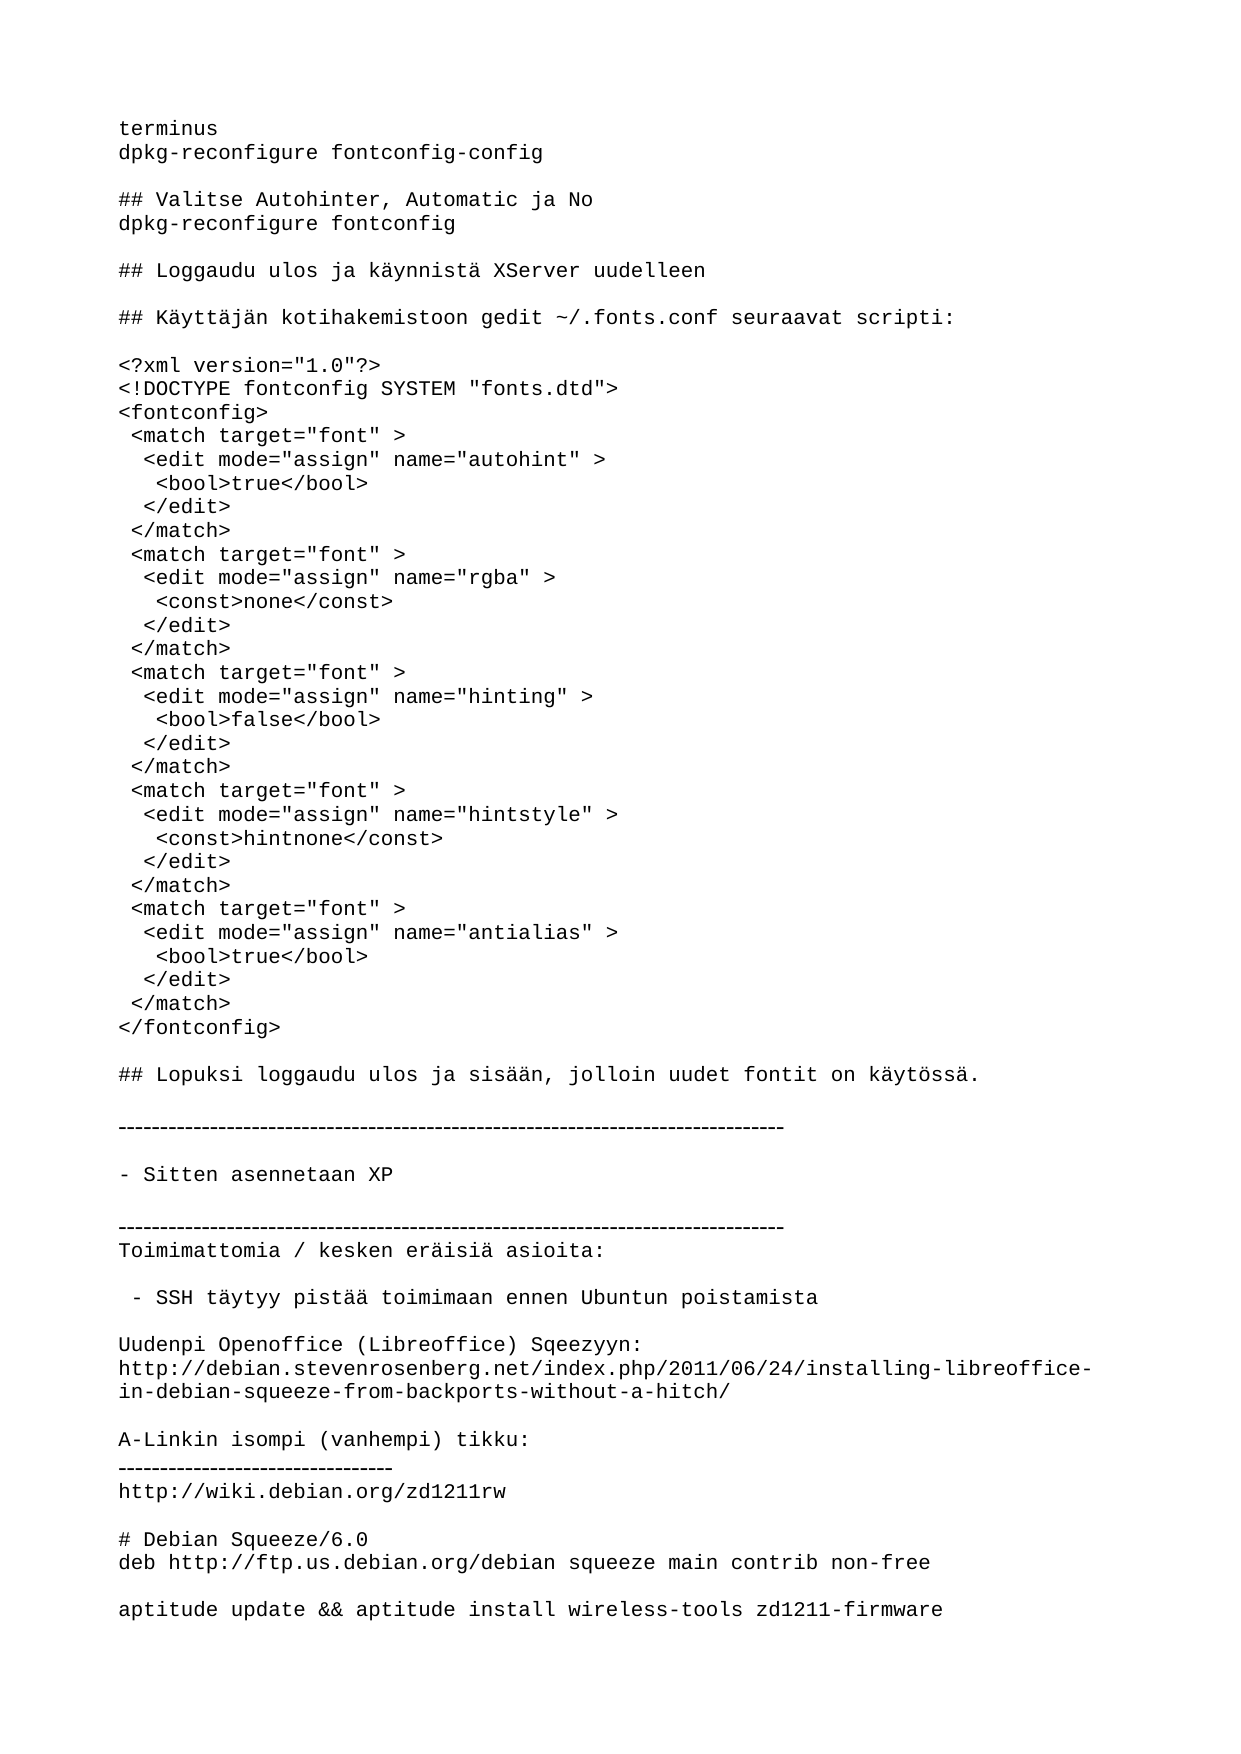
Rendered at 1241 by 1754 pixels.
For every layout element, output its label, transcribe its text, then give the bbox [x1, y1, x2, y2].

text deb http://ftp.us.debian.org/debian squeeze main contrib non-free [118, 1552, 1122, 1576]
text # Debian Squeeze/6.0 [118, 1528, 1122, 1552]
text <?xml version="1.0"?> [118, 354, 1122, 378]
text dpkg-reconfigure fontconfig-config [118, 142, 1122, 165]
text -------------------------------------------------------------------------------- [118, 1211, 1122, 1240]
text <edit mode="assign" name="hinting" > [118, 686, 1122, 709]
text <match target="font" > [118, 544, 1122, 567]
text <bool>true</bool> [118, 946, 1122, 969]
text <fontconfig> [118, 402, 1122, 426]
text <const>hintnone</const> [118, 827, 1122, 851]
text <edit mode="assign" name="hintstyle" > [118, 804, 1122, 827]
text </match> [118, 757, 1122, 780]
text terminus [118, 118, 1122, 142]
text A-Linkin isompi (vanhempi) tikku: [118, 1429, 1122, 1452]
text </match> [118, 520, 1122, 544]
text <edit mode="assign" name="antialias" > [118, 922, 1122, 946]
text <const>none</const> [118, 591, 1122, 615]
text </match> [118, 993, 1122, 1017]
text </edit> [118, 496, 1122, 520]
text ## Käyttäjän kotihakemistoon gedit ~/.fonts.conf seuraavat scripti: [118, 307, 1122, 331]
text ## Loggaudu ulos ja käynnistä XServer uudelleen [118, 260, 1122, 284]
text ## Valitse Autohinter, Automatic ja No [118, 189, 1122, 213]
text http://wiki.debian.org/zd1211rw [118, 1481, 1122, 1505]
text ## Lopuksi loggaudu ulos ja sisään, jolloin uudet fontit on käytössä. [118, 1064, 1122, 1088]
text </edit> [118, 969, 1122, 993]
text -------------------------------------------------------------------------------- [118, 1111, 1122, 1140]
text <bool>true</bool> [118, 473, 1122, 496]
text <!DOCTYPE fontconfig SYSTEM "fonts.dtd"> [118, 378, 1122, 402]
text <edit mode="assign" name="autohint" > [118, 449, 1122, 473]
text Uudenpi Openoffice (Libreoffice) Sqeezyyn: http://debian.stevenrosenberg.net/index.php/2011/06/24/installing-libreoffice-in-debian-squeeze-from-backports-without-a-hitch/ [118, 1334, 1122, 1405]
text <match target="font" > [118, 662, 1122, 686]
text </fontconfig> [118, 1017, 1122, 1040]
text - Sitten asennetaan XP [118, 1164, 1122, 1187]
text <match target="font" > [118, 426, 1122, 449]
text <match target="font" > [118, 780, 1122, 804]
text </edit> [118, 615, 1122, 638]
text <bool>false</bool> [118, 709, 1122, 733]
text <match target="font" > [118, 898, 1122, 922]
text </edit> [118, 851, 1122, 875]
text <edit mode="assign" name="rgba" > [118, 567, 1122, 591]
text Toimimattomia / kesken eräisiä asioita: [118, 1240, 1122, 1263]
text dpkg-reconfigure fontconfig [118, 213, 1122, 236]
text </edit> [118, 733, 1122, 757]
text - SSH täytyy pistää toimimaan ennen Ubuntun poistamista [118, 1287, 1122, 1311]
text </match> [118, 638, 1122, 662]
text aptitude update && aptitude install wireless-tools zd1211-firmware [118, 1599, 1122, 1623]
text --------------------------------- [118, 1452, 1122, 1481]
text </match> [118, 875, 1122, 898]
